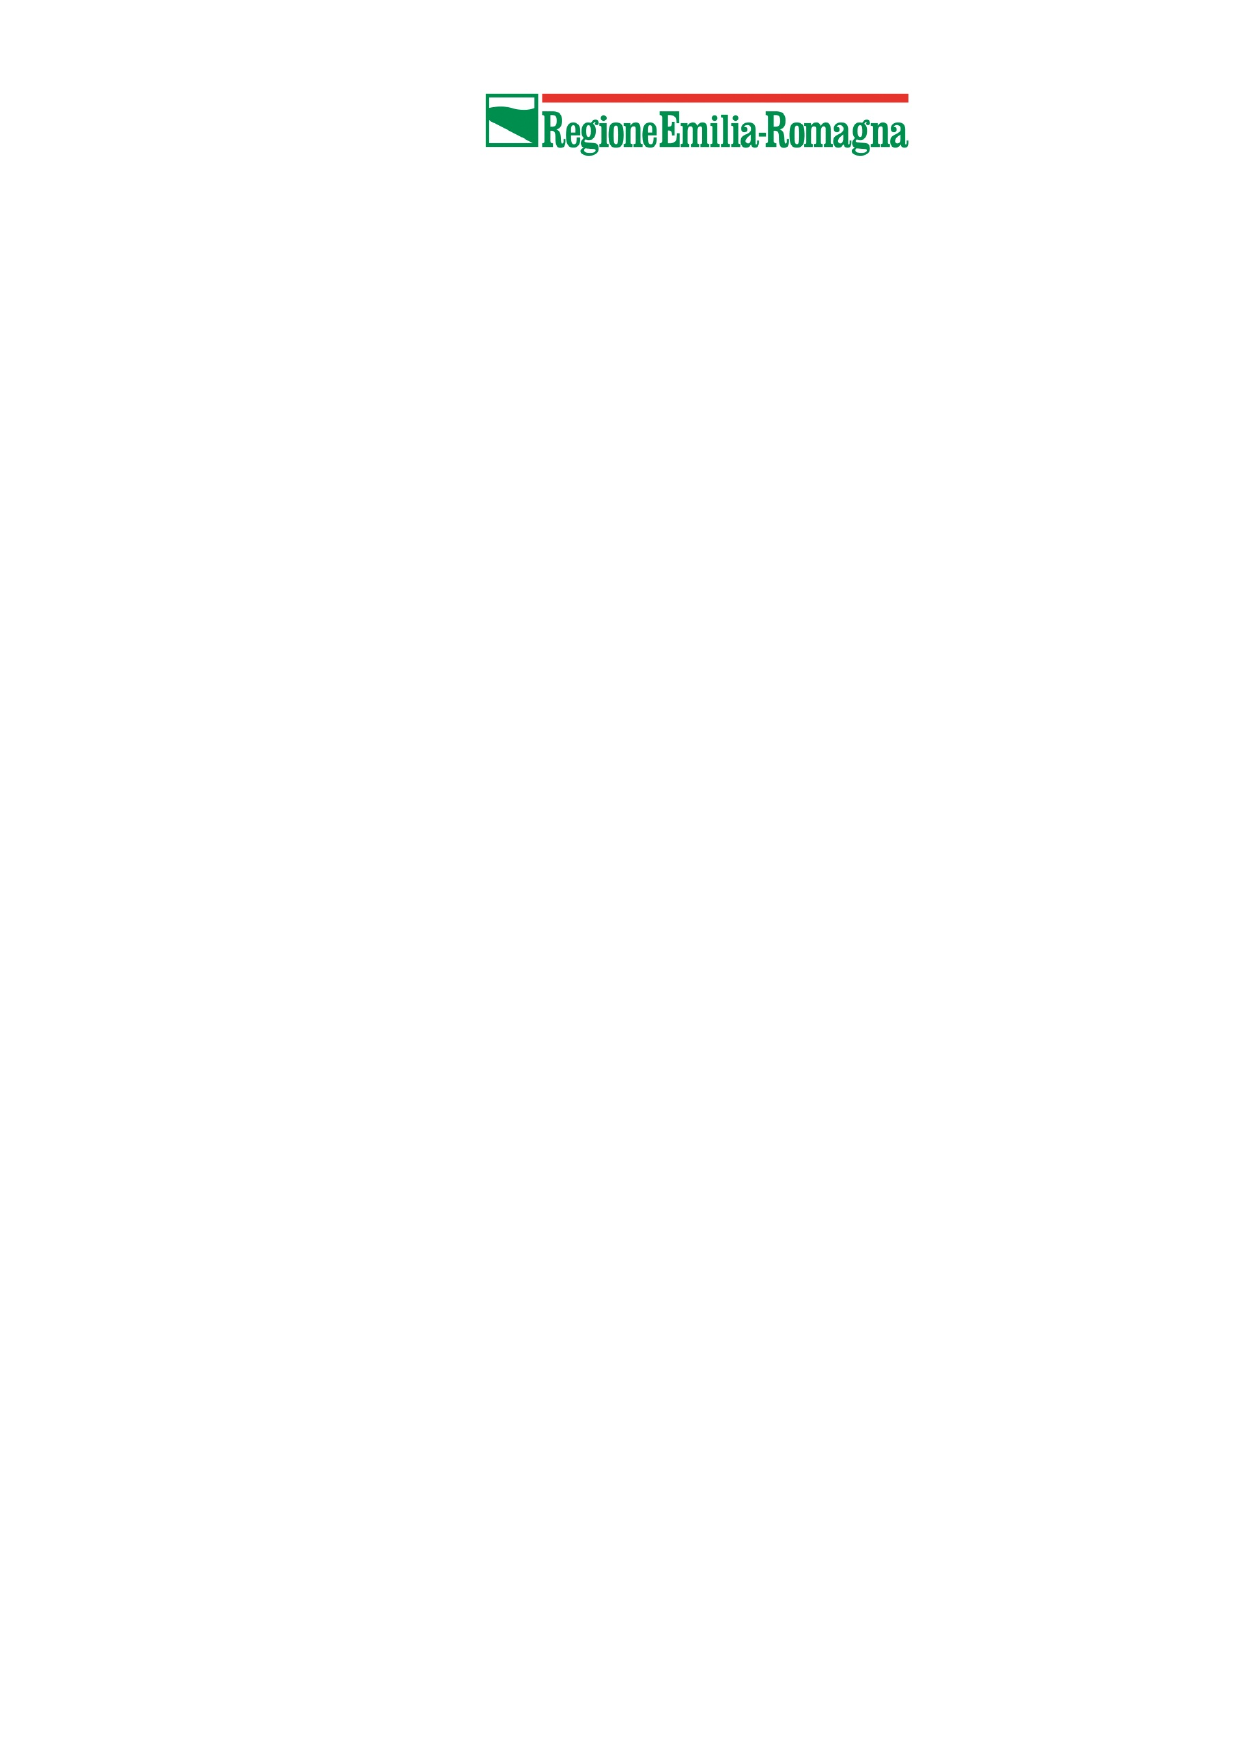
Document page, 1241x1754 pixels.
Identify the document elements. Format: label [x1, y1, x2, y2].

picture [480, 89, 913, 163]
